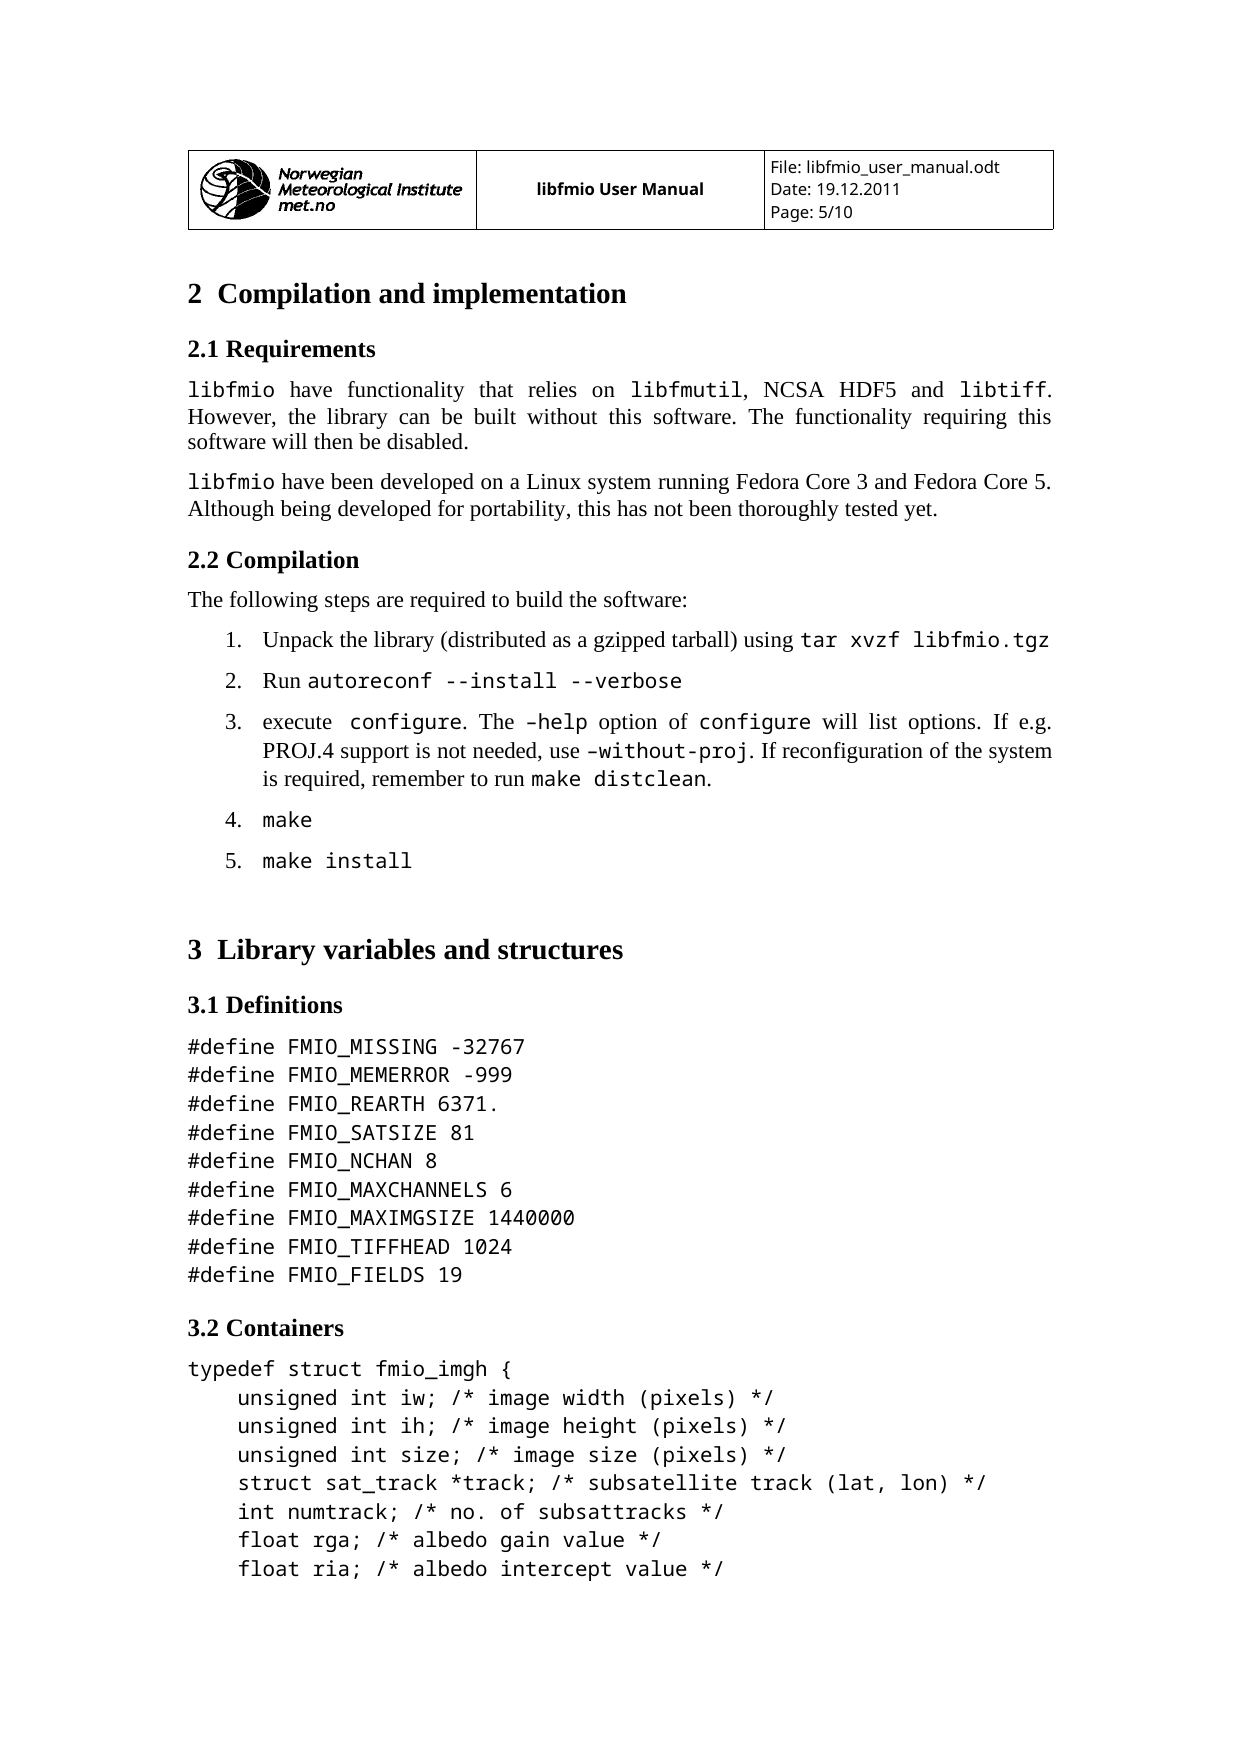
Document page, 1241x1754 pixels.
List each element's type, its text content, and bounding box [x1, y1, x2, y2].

text float rga; /* albedo gain value */ [187, 1525, 1053, 1554]
text #define FMIO_FIELDS 19 [187, 1260, 1053, 1289]
text libfmio have been developed on a Linux system running Fedora Core 3 and Fedora Core 5. Although being developed for portability, this has not been thoroughly tested yet. [187, 467, 1053, 521]
text #define FMIO_REARTH 6371. [187, 1089, 1053, 1117]
subtitle Requirements [187, 335, 1053, 363]
list Unpack the library (distributed as a gzipped tarball) using tar xvzf libfmio.tgz [225, 625, 1053, 653]
text struct sat_track *track; /* subsatellite track (lat, lon) */ [187, 1468, 1053, 1497]
text #define FMIO_TIFFHEAD 1024 [187, 1232, 1053, 1260]
text #define FMIO_MAXIMGSIZE 1440000 [187, 1203, 1053, 1232]
list Run autoreconf --install --verbose [225, 666, 1053, 694]
text unsigned int size; /* image size (pixels) */ [187, 1440, 1053, 1468]
text float ria; /* albedo intercept value */ [187, 1554, 1053, 1582]
list make install [225, 846, 1053, 875]
subtitle Compilation [187, 546, 1053, 574]
subtitle Library variables and structures [187, 934, 1053, 966]
text libfmio have functionality that relies on libfmutil, NCSA HDF5 and libtiff. However, the library can be built without this software. The functionality requiring this software will then be disabled. [187, 375, 1053, 455]
text int numtrack; /* no. of subsattracks */ [187, 1497, 1053, 1525]
list make [225, 805, 1053, 834]
list execute configure. The –help option of configure will list options. If e.g. PROJ.4 support is not needed, use –without-proj. If reconfiguration of the system is required, remember to run make distclean. [225, 707, 1053, 793]
subtitle Compilation and implementation [187, 277, 1053, 310]
text unsigned int ih; /* image height (pixels) */ [187, 1411, 1053, 1440]
text The following steps are required to build the software: [187, 587, 1053, 612]
text #define FMIO_MEMERROR -999 [187, 1060, 1053, 1089]
text #define FMIO_NCHAN 8 [187, 1146, 1053, 1174]
text #define FMIO_MISSING -32767 [187, 1032, 1053, 1060]
subtitle Containers [187, 1314, 1053, 1342]
subtitle Definitions [187, 991, 1053, 1019]
text #define FMIO_SATSIZE 81 [187, 1117, 1053, 1146]
text unsigned int iw; /* image width (pixels) */ [187, 1383, 1053, 1411]
text typedef struct fmio_imgh { [187, 1354, 1053, 1383]
text #define FMIO_MAXCHANNELS 6 [187, 1174, 1053, 1203]
